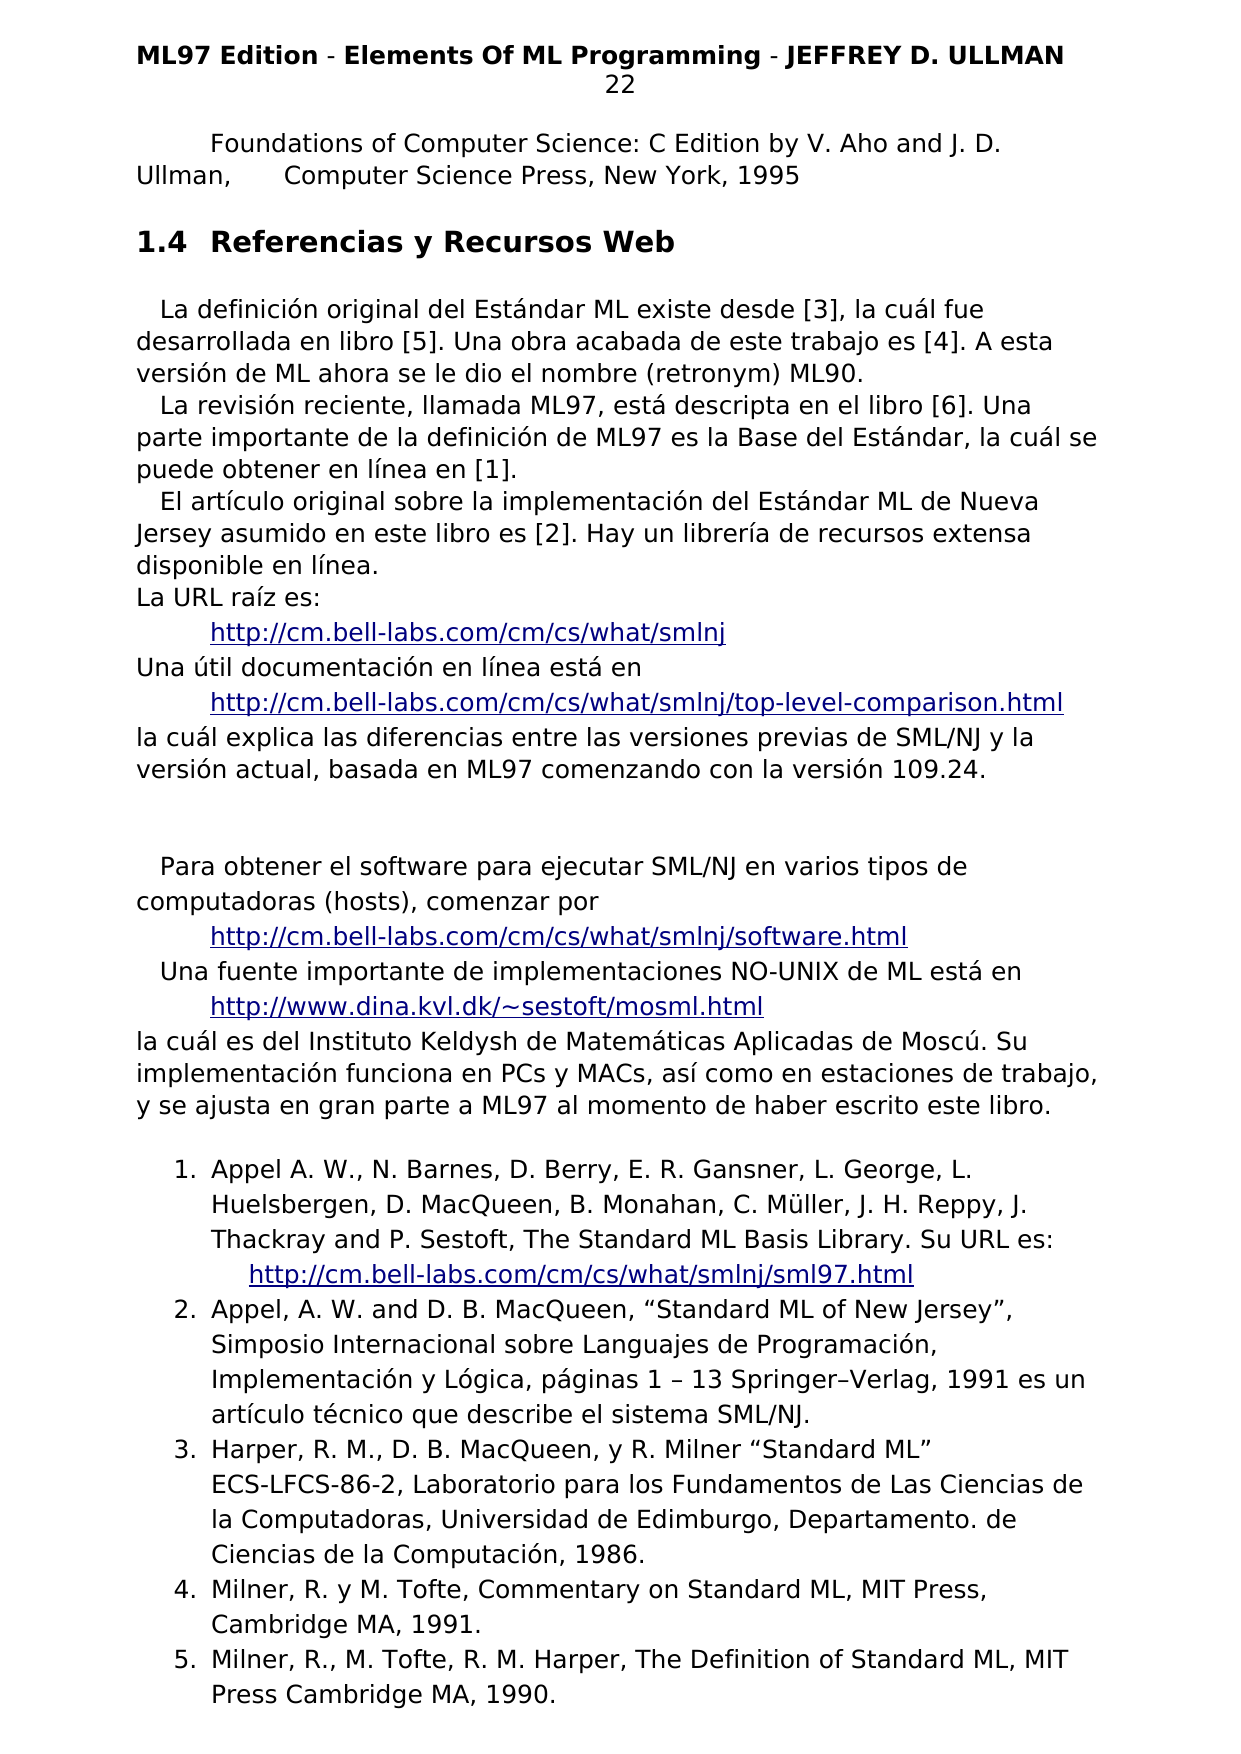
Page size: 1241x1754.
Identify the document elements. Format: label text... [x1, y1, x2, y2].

list Appel A. W., N. Barnes, D. Berry, E. R. Gansner, L. George, L. Huelsbergen, D. MacQueen, B. Monahan, C. Müller, J. H. Reppy, J. Thackray and P. Sestoft, The Standard ML Basis Library. Su URL es: [173, 1155, 1104, 1254]
list Milner, R. y M. Tofte, Commentary on Standard ML, MIT Press, Cambridge MA, 1991. [173, 1575, 1104, 1639]
list Milner, R., M. Tofte, R. M. Harper, The Definition of Standard ML, MIT Press Cambridge MA, 1990. [173, 1645, 1104, 1709]
text Una útil documentación en línea está en [136, 653, 1104, 683]
text http://www.dina.kvl.dk/~sestoft/mosml.html [136, 992, 1104, 1021]
text Para obtener el software para ejecutar SML/NJ en varios tipos de computadoras (hosts), comenzar por [136, 852, 1104, 916]
text La revisión reciente, llamada ML97, está descripta en el libro [6]. Una parte importante de la definición de ML97 es la Base del Estándar, la cuál se puede obtener en línea en [1]. [136, 391, 1104, 484]
list Harper, R. M., D. B. MacQueen, y R. Milner “Standard ML” ECS-LFCS-86-2, Laboratorio para los Fundamentos de Las Ciencias de la Computadoras, Universidad de Edimburgo, Departamento. de Ciencias de la Computación, 1986. [173, 1435, 1104, 1569]
text http://cm.bell-labs.com/cm/cs/what/smlnj/top-level-comparison.html [136, 688, 1104, 718]
text Foundations of Computer Science: C Edition by V. Aho and J. D. Ullman, Computer Science Press, New York, 1995 [136, 129, 1104, 190]
text http://cm.bell-labs.com/cm/cs/what/smlnj [136, 618, 1104, 648]
text la cuál es del Instituto Keldysh de Matemáticas Aplicadas de Moscú. Su implementación funciona en PCs y MACs, así como en estaciones de trabajo, y se ajusta en gran parte a ML97 al momento de haber escrito este libro. [136, 1027, 1104, 1120]
text la cuál explica las diferencias entre las versiones previas de SML/NJ y la versión actual, basada en ML97 comenzando con la versión 109.24. [136, 723, 1104, 785]
text Una fuente importante de implementaciones NO-UNIX de ML está en [136, 957, 1104, 986]
list Appel, A. W. and D. B. MacQueen, “Standard ML of New Jersey”, Simposio Internacional sobre Languajes de Programación, Implementación y Lógica, páginas 1 – 13 Springer–Verlag, 1991 es un artículo técnico que describe el sistema SML/NJ. [173, 1295, 1104, 1429]
text El artículo original sobre la implementación del Estándar ML de Nueva Jersey asumido en este libro es [2]. Hay un librería de recursos extensa disponible en línea. [136, 487, 1104, 581]
text La URL raíz es: [136, 583, 1104, 613]
text http://cm.bell-labs.com/cm/cs/what/smlnj/software.html [136, 922, 1104, 951]
text 1.4 Referencias y Recursos Web [136, 225, 1104, 259]
text La definición original del Estándar ML existe desde [3], la cuál fue desarrollada en libro [5]. Una obra acabada de este trabajo es [4]. A esta versión de ML ahora se le dio el nombre (retronym) ML90. [136, 295, 1104, 388]
list http://cm.bell-labs.com/cm/cs/what/smlnj/sml97.html [211, 1260, 1104, 1289]
